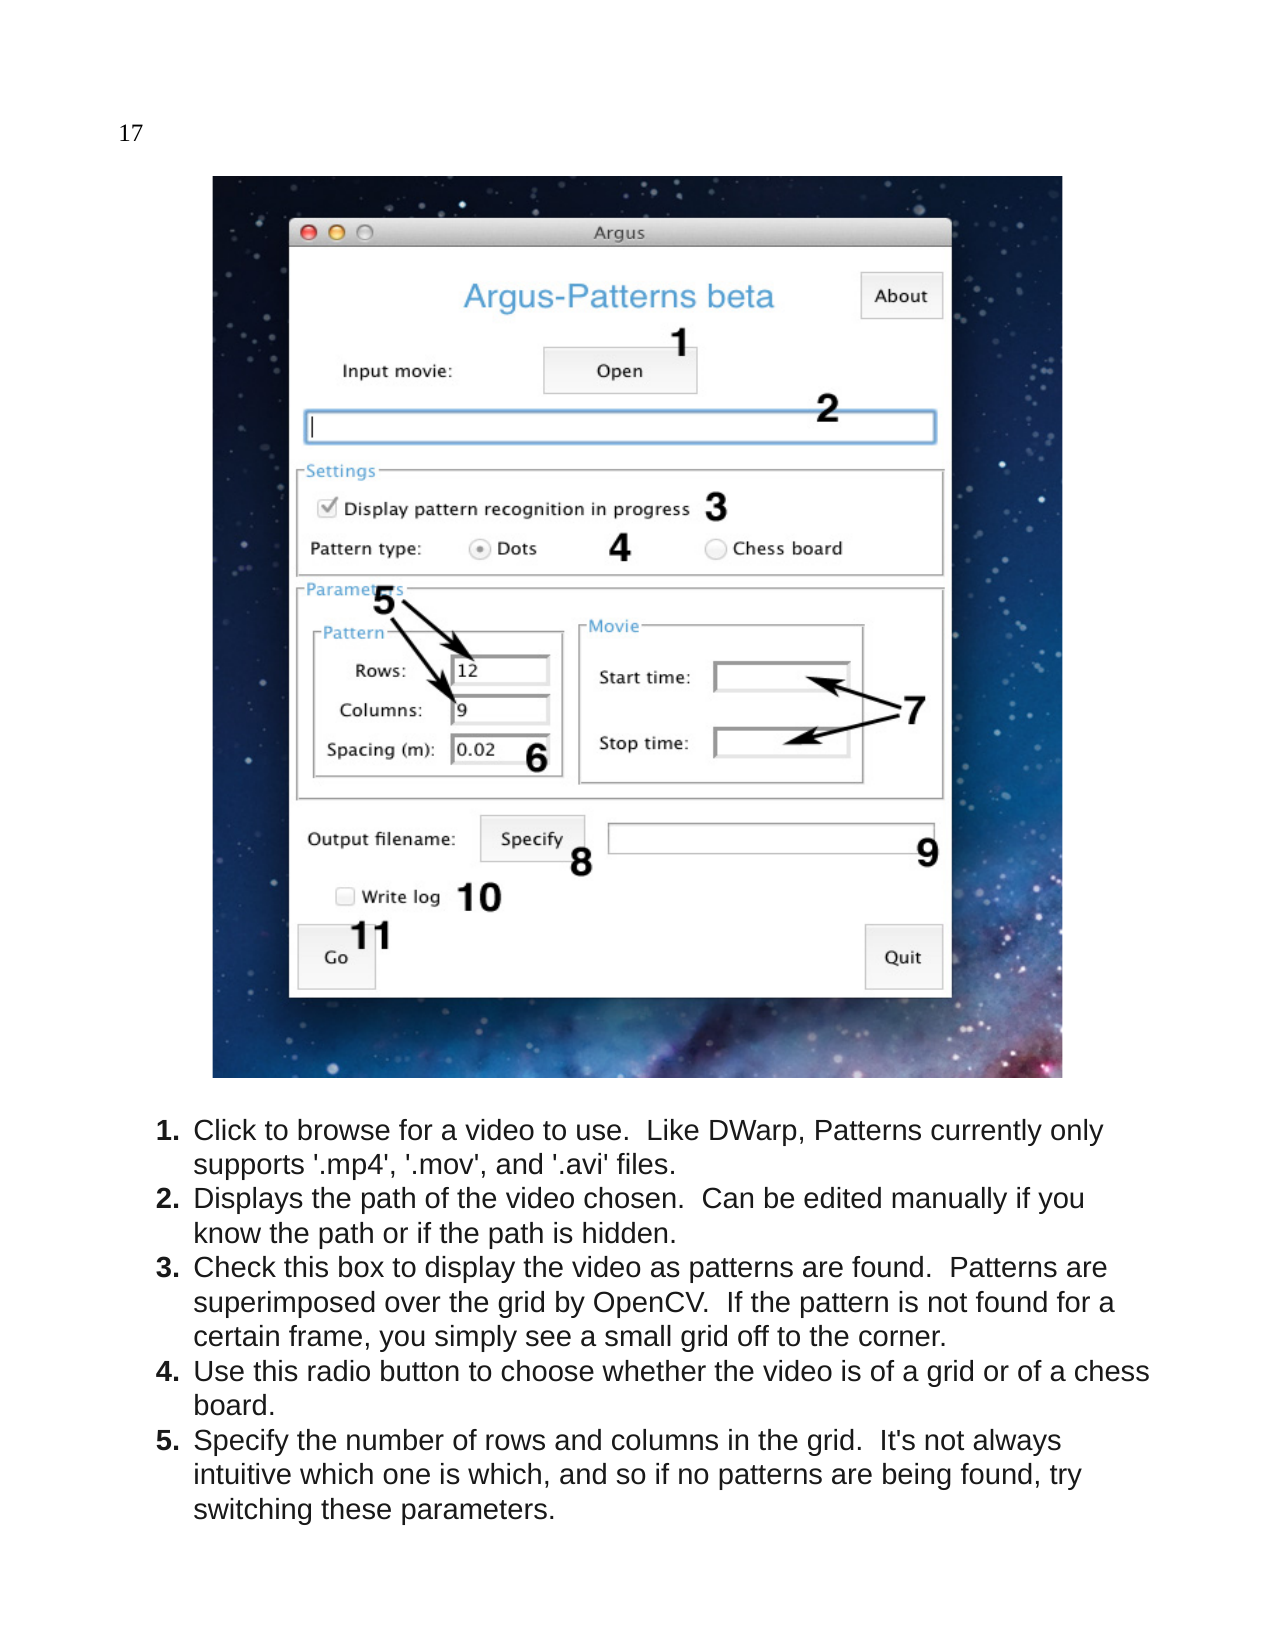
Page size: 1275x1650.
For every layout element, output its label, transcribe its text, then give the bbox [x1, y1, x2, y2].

list Displays the path of the video chosen. Can be edited manually if you know the path or if the path is hidden. [156, 1181, 1157, 1250]
list Specify the number of rows and columns in the grid. It's not always intuitive which one is which, and so if no patterns are being found, try switching these parameters. [156, 1423, 1157, 1526]
list Click to browse for a video to use. Like DWarp, Patterns currently only supports '.mp4', '.mov', and '.avi' files. [156, 1112, 1157, 1181]
list Use this radio button to choose whether the video is of a grid or of a chess board. [156, 1354, 1157, 1423]
picture [212, 176, 1063, 1078]
list Check this box to display the video as patterns are found. Patterns are superimposed over the grid by OpenCV. If the pattern is not found for a certain frame, you simply see a small grid off to the corner. [156, 1250, 1157, 1354]
